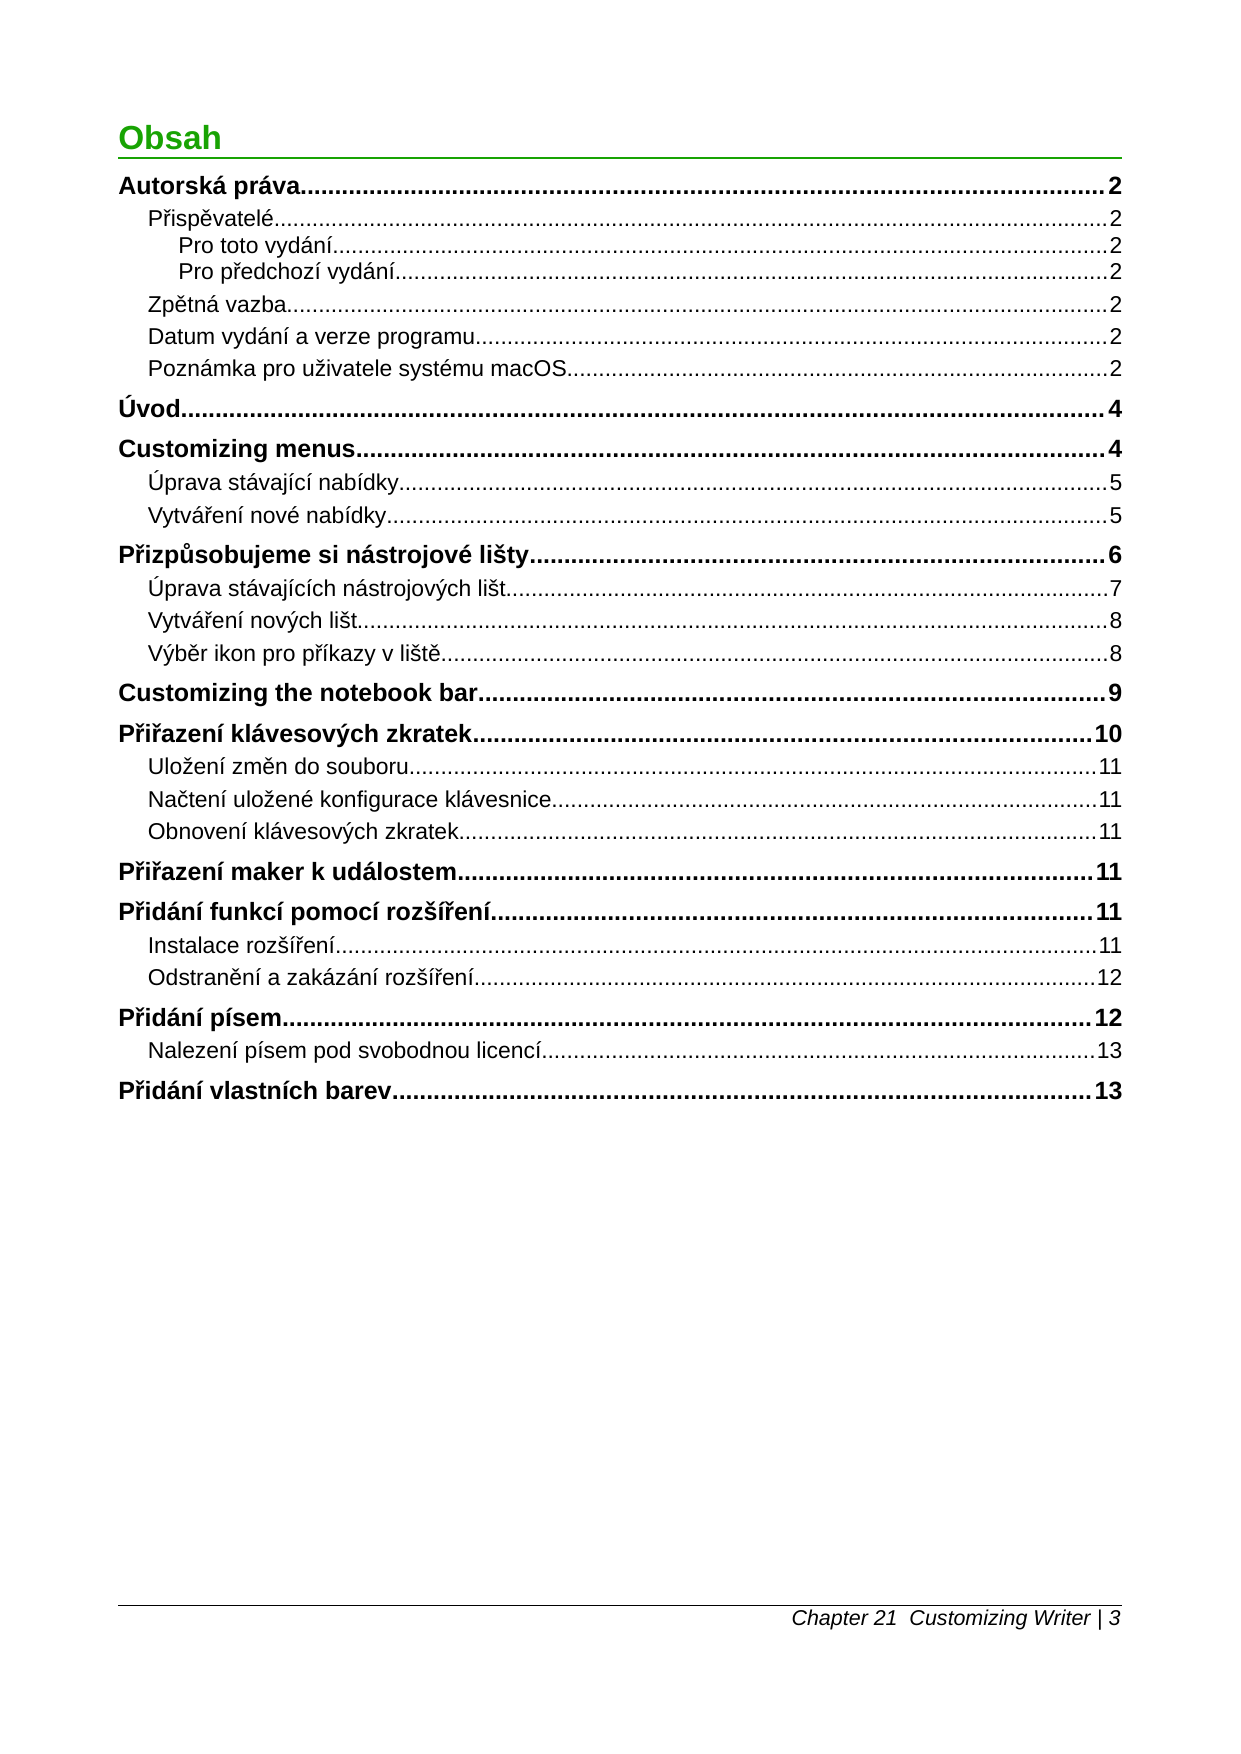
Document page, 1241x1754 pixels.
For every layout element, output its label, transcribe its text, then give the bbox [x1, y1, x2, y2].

text Přispěvatelé 2 [148, 205, 1122, 232]
text Nalezení písem pod svobodnou licencí 13 [148, 1037, 1122, 1064]
text Customizing menus 4 [118, 434, 1122, 463]
text Vytváření nové nabídky 5 [148, 502, 1122, 528]
text Úprava stávajících nástrojových lišt 7 [148, 575, 1122, 601]
text Přiřazení klávesových zkratek 10 [118, 718, 1122, 747]
text Přidání písem 12 [118, 1003, 1122, 1031]
text Pro toto vydání 2 [178, 232, 1122, 258]
text Obnovení klávesových zkratek 11 [148, 818, 1122, 844]
text Výběr ikon pro příkazy v liště 8 [148, 639, 1122, 666]
text Autorská práva 2 [118, 171, 1122, 199]
text Zpětná vazba 2 [148, 291, 1122, 317]
text Datum vydání a verze programu 2 [148, 323, 1122, 349]
text Úprava stávající nabídky 5 [148, 469, 1122, 496]
text Vytváření nových lišt 8 [148, 607, 1122, 633]
text Instalace rozšíření 11 [148, 932, 1122, 958]
text Odstranění a zakázání rozšíření 12 [148, 964, 1122, 991]
text Přidání funkcí pomocí rozšíření 11 [118, 897, 1122, 926]
text Přidání vlastních barev 13 [118, 1076, 1122, 1104]
text Customizing the notebook bar 9 [118, 678, 1122, 707]
text Pro předchozí vydání 2 [178, 258, 1122, 284]
text Úvod 4 [118, 394, 1122, 422]
text Přizpůsobujeme si nástrojové lišty 6 [118, 540, 1122, 569]
text Načtení uložené konfigurace klávesnice 11 [148, 786, 1122, 812]
text Poznámka pro uživatele systému macOS 2 [148, 355, 1122, 382]
subtitle Obsah [118, 118, 1122, 157]
text Uložení změn do souboru 11 [148, 753, 1122, 780]
text Přiřazení maker k událostem 11 [118, 856, 1122, 885]
